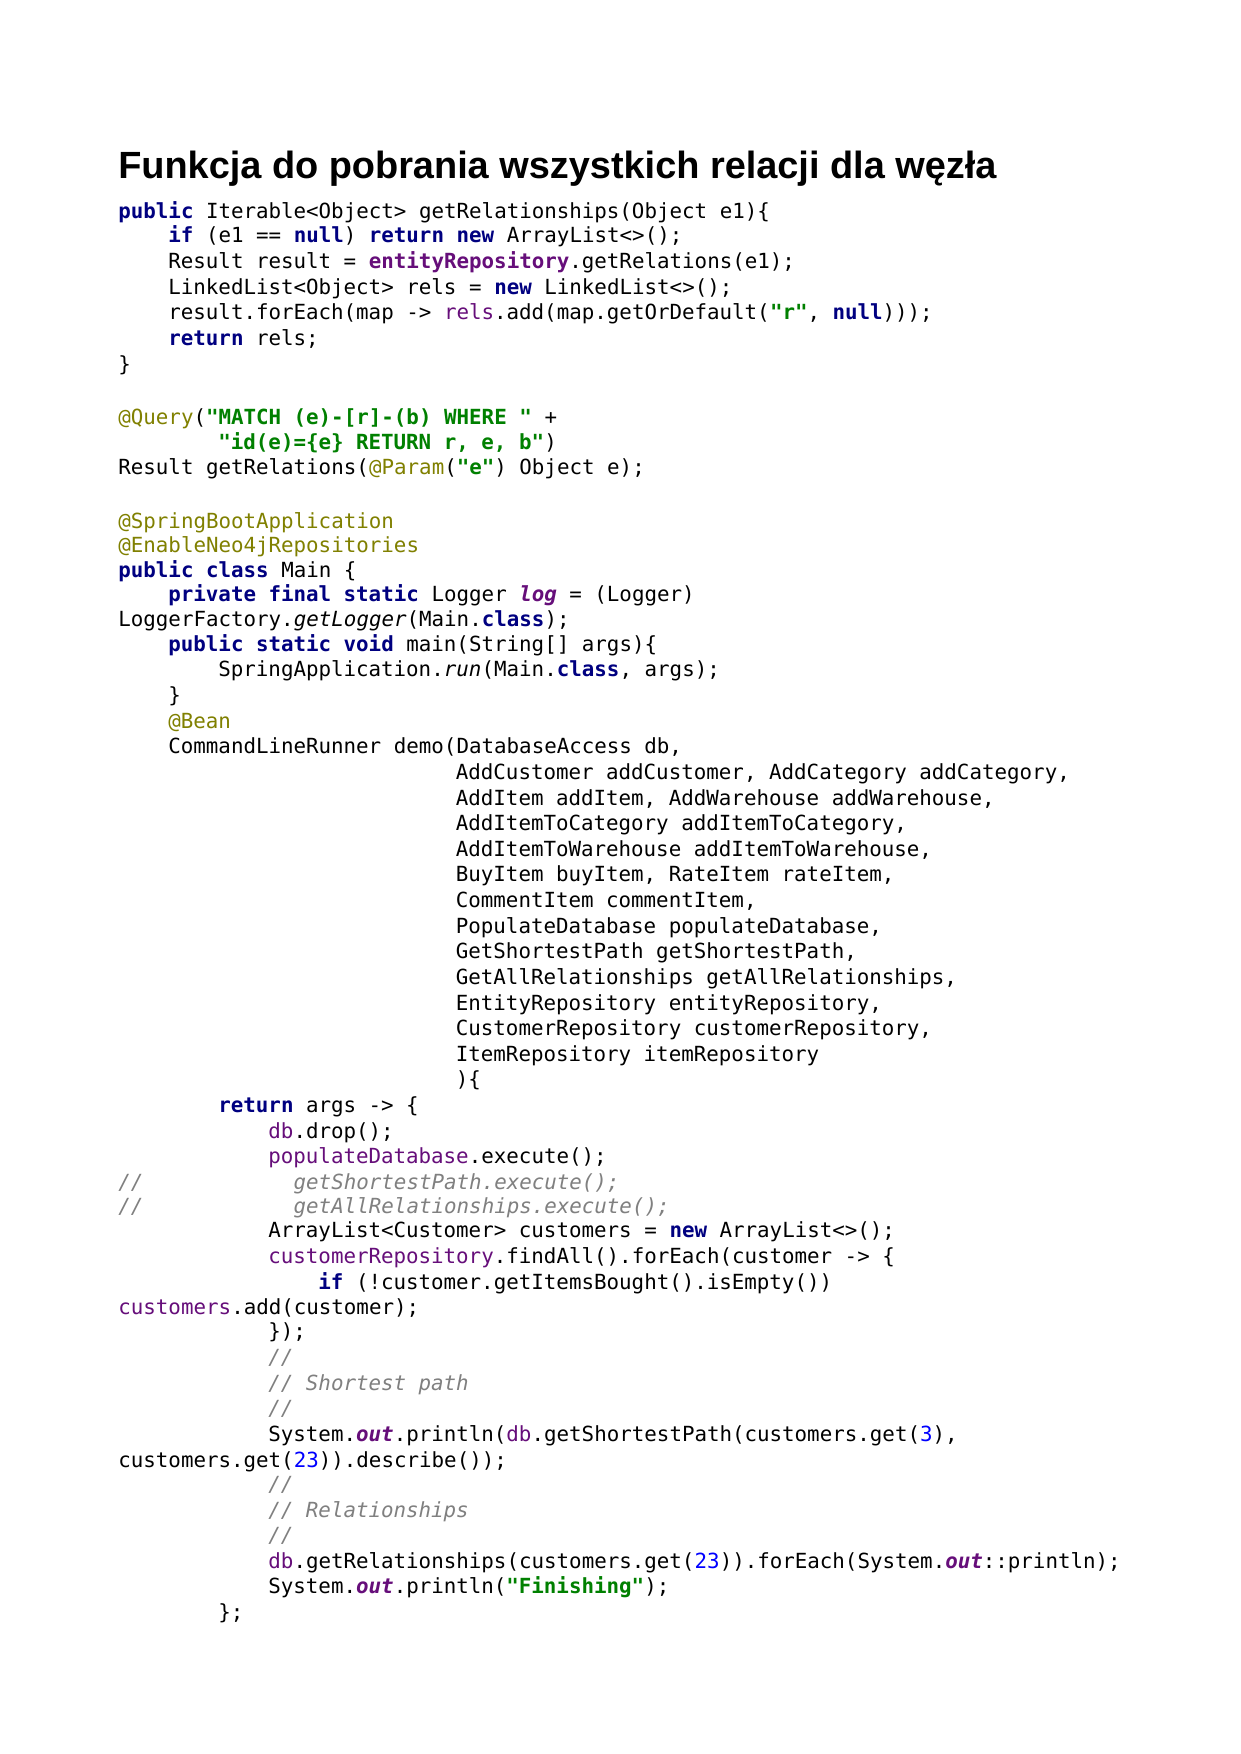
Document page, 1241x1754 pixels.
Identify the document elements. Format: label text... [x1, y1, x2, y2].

text @Query("MATCH (e)-[r]-(b) WHERE " + [118, 405, 1122, 430]
text private final static Logger log = (Logger) LoggerFactory.getLogger(Main.class); [118, 582, 1122, 632]
text CommandLineRunner demo(DatabaseAccess db, [118, 734, 1122, 760]
text System.out.println("Finishing"); [118, 1574, 1122, 1600]
text AddCustomer addCustomer, AddCategory addCategory, [118, 760, 1122, 786]
text ){ [118, 1067, 1122, 1093]
text customerRepository.findAll().forEach(customer -> { [118, 1244, 1122, 1270]
text @EnableNeo4jRepositories [118, 533, 1122, 558]
text // getAllRelationships.execute(); [118, 1194, 1122, 1218]
text AddItemToCategory addItemToCategory, [118, 811, 1122, 837]
text LinkedList<Object> rels = new LinkedList<>(); [118, 275, 1122, 300]
text } [118, 683, 1122, 709]
text GetShortestPath getShortestPath, [118, 939, 1122, 965]
text // Shortest path [118, 1371, 1122, 1396]
text public static void main(String[] args){ [118, 632, 1122, 657]
text }); [118, 1319, 1122, 1345]
text populateDatabase.execute(); [118, 1144, 1122, 1170]
text // [118, 1472, 1122, 1498]
text AddItemToWarehouse addItemToWarehouse, [118, 837, 1122, 862]
text "id(e)={e} RETURN r, e, b") [118, 430, 1122, 455]
text } [118, 352, 1122, 376]
text result.forEach(map -> rels.add(map.getOrDefault("r", null))); [118, 300, 1122, 326]
text CommentItem commentItem, [118, 888, 1122, 914]
text GetAllRelationships getAllRelationships, [118, 965, 1122, 991]
text PopulateDatabase populateDatabase, [118, 914, 1122, 939]
text @SpringBootApplication [118, 509, 1122, 533]
subtitle Funkcja do pobrania wszystkich relacji dla węzła [118, 143, 1122, 187]
text db.getRelationships(customers.get(23)).forEach(System.out::println); [118, 1549, 1122, 1574]
text // [118, 1523, 1122, 1549]
text @Bean [118, 709, 1122, 734]
text Result getRelations(@Param("e") Object e); [118, 455, 1122, 479]
text ItemRepository itemRepository [118, 1042, 1122, 1067]
text return args -> { [118, 1093, 1122, 1119]
text }; [118, 1600, 1122, 1626]
text SpringApplication.run(Main.class, args); [118, 657, 1122, 683]
text // Relationships [118, 1498, 1122, 1523]
text // getShortestPath.execute(); [118, 1170, 1122, 1194]
text return rels; [118, 326, 1122, 352]
text db.drop(); [118, 1119, 1122, 1144]
text // [118, 1396, 1122, 1422]
text ArrayList<Customer> customers = new ArrayList<>(); [118, 1218, 1122, 1244]
text public class Main { [118, 558, 1122, 582]
text // [118, 1345, 1122, 1371]
text if (e1 == null) return new ArrayList<>(); [118, 223, 1122, 249]
text AddItem addItem, AddWarehouse addWarehouse, [118, 786, 1122, 811]
text CustomerRepository customerRepository, [118, 1016, 1122, 1042]
text if (!customer.getItemsBought().isEmpty()) customers.add(customer); [118, 1270, 1122, 1319]
text public Iterable<Object> getRelationships(Object e1){ [118, 199, 1122, 223]
text EntityRepository entityRepository, [118, 991, 1122, 1016]
text BuyItem buyItem, RateItem rateItem, [118, 862, 1122, 888]
text Result result = entityRepository.getRelations(e1); [118, 249, 1122, 275]
text System.out.println(db.getShortestPath(customers.get(3), customers.get(23)).describe()); [118, 1422, 1122, 1472]
